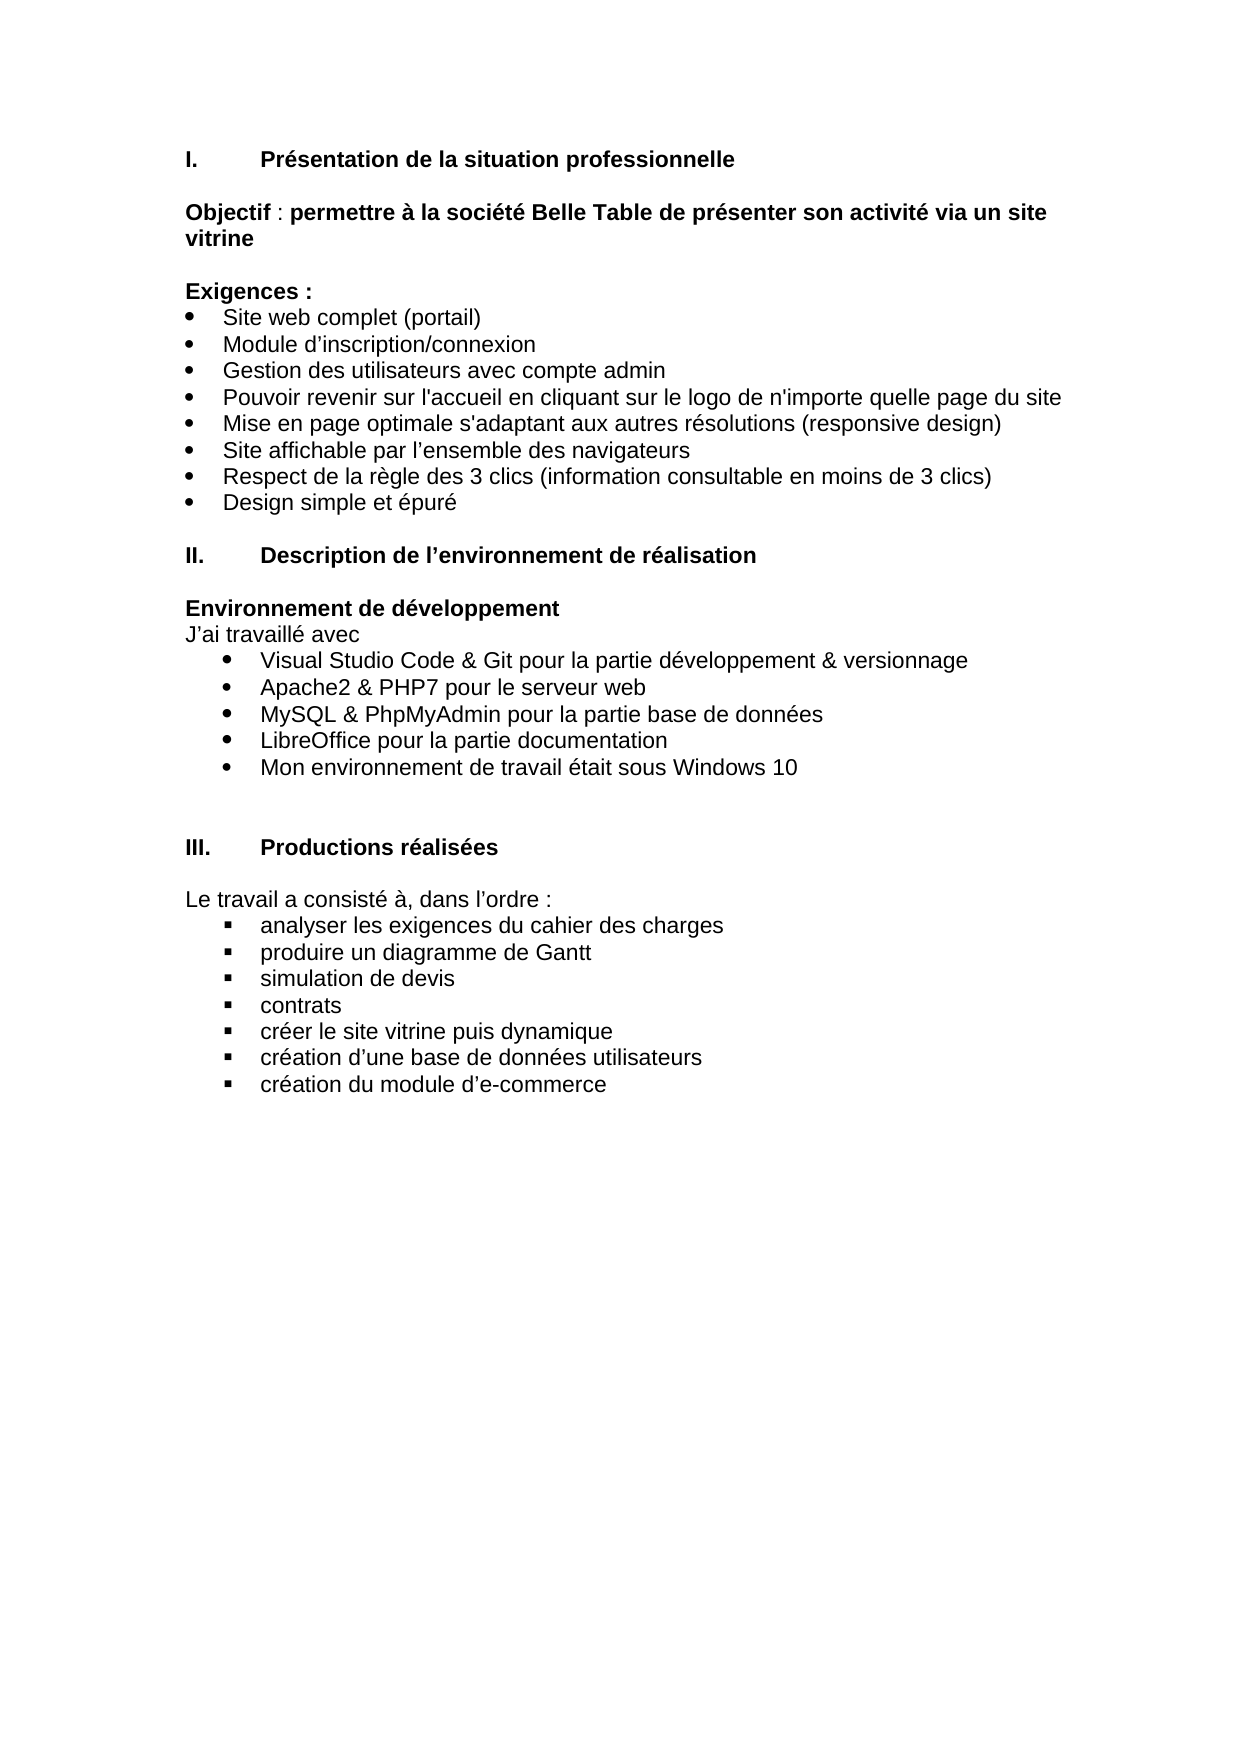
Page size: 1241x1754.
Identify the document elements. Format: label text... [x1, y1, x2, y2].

list Respect de la règle des 3 clics (information consultable en moins de 3 clics) [185, 463, 1092, 489]
list créer le site vitrine puis dynamique [223, 1018, 1092, 1044]
list Description de l’environnement de réalisation [185, 542, 1092, 568]
list contrats [223, 992, 1092, 1018]
list Apache2 & PHP7 pour le serveur web [223, 674, 1092, 701]
list analyser les exigences du cahier des charges [223, 912, 1092, 939]
list Mon environnement de travail était sous Windows 10 [223, 754, 1092, 781]
list Module d’inscription/connexion [185, 331, 1092, 357]
list LibreOffice pour la partie documentation [223, 727, 1092, 754]
list simulation de devis [223, 965, 1092, 992]
list création d’une base de données utilisateurs [223, 1044, 1092, 1071]
list Visual Studio Code & Git pour la partie développement & versionnage [223, 647, 1092, 674]
list MySQL & PhpMyAdmin pour la partie base de données [223, 701, 1092, 727]
list Design simple et épuré [185, 489, 1092, 516]
list Mise en page optimale s'adaptant aux autres résolutions (responsive design) [185, 410, 1092, 437]
list Pouvoir revenir sur l'accueil en cliquant sur le logo de n'importe quelle page du site [185, 384, 1092, 410]
list Productions réalisées [185, 833, 1092, 860]
list Site affichable par l’ensemble des navigateurs [185, 437, 1092, 463]
list Site web complet (portail) [185, 304, 1092, 331]
text J’ai travaillé avec [185, 621, 1092, 647]
list Gestion des utilisateurs avec compte admin [185, 357, 1092, 384]
list produire un diagramme de Gantt [223, 939, 1092, 965]
text Exigences : [185, 252, 1092, 304]
text Objectif : permettre à la société Belle Table de présenter son activité via un site vitrine [185, 199, 1092, 252]
text Le travail a consisté à, dans l’ordre : [185, 860, 1092, 912]
list Présentation de la situation professionnelle [185, 146, 1092, 172]
text Environnement de développement [185, 595, 1092, 621]
list création du module d’e-commerce [223, 1071, 1092, 1097]
